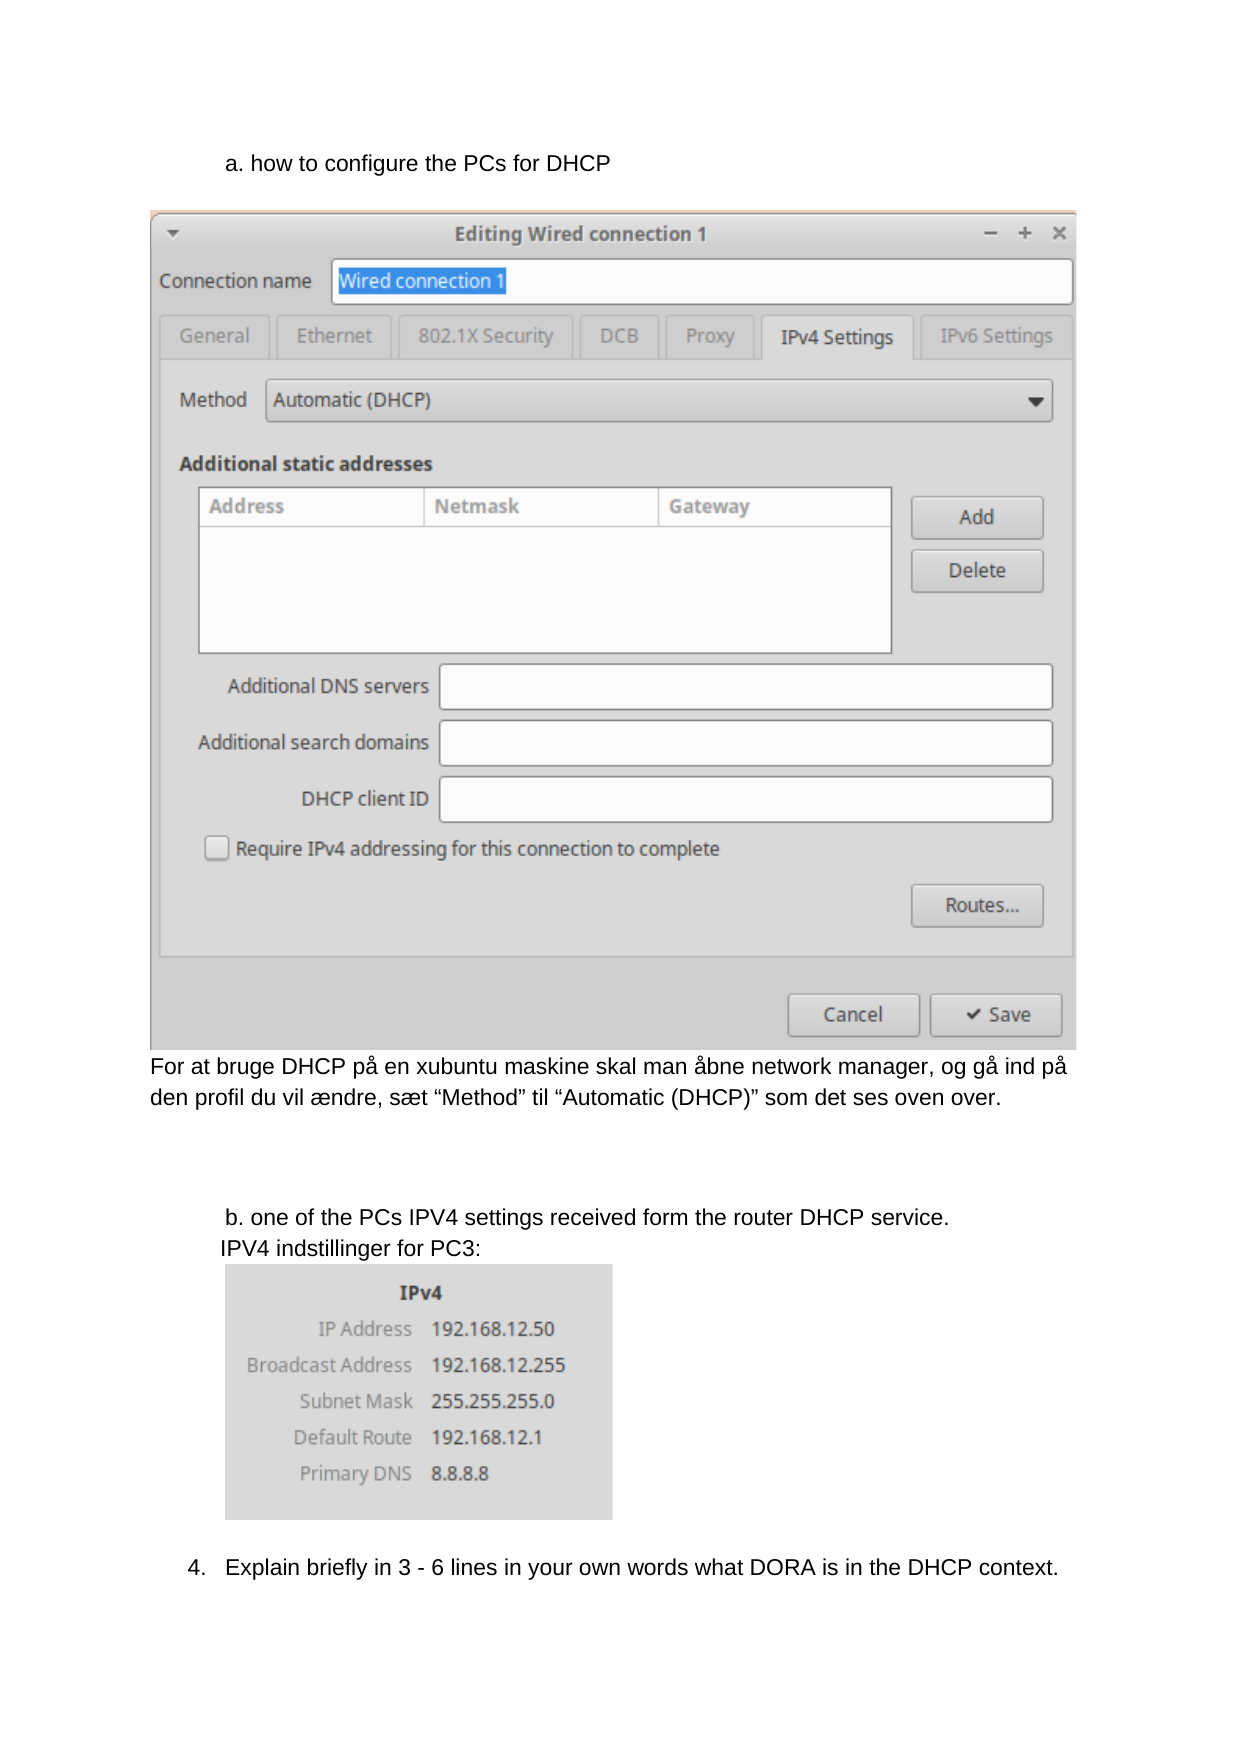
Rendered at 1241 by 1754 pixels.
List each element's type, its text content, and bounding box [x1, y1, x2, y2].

picture [150, 210, 1077, 1050]
picture [225, 1264, 613, 1520]
list Explain briefly in 3 - 6 lines in your own words what DORA is in the DHCP context. [187, 1553, 1090, 1580]
text a. how to configure the PCs for DHCP [150, 150, 1090, 1049]
text b. one of the PCs IPV4 settings received form the router DHCP service. IPV4 indstillinger for PC3: [150, 1204, 1090, 1261]
text For at bruge DHCP på en xubuntu maskine skal man åbne network manager, og gå ind på den profil du vil ændre, sæt “Method” til “Automatic (DHCP)” som det ses oven over. [150, 1053, 1090, 1110]
